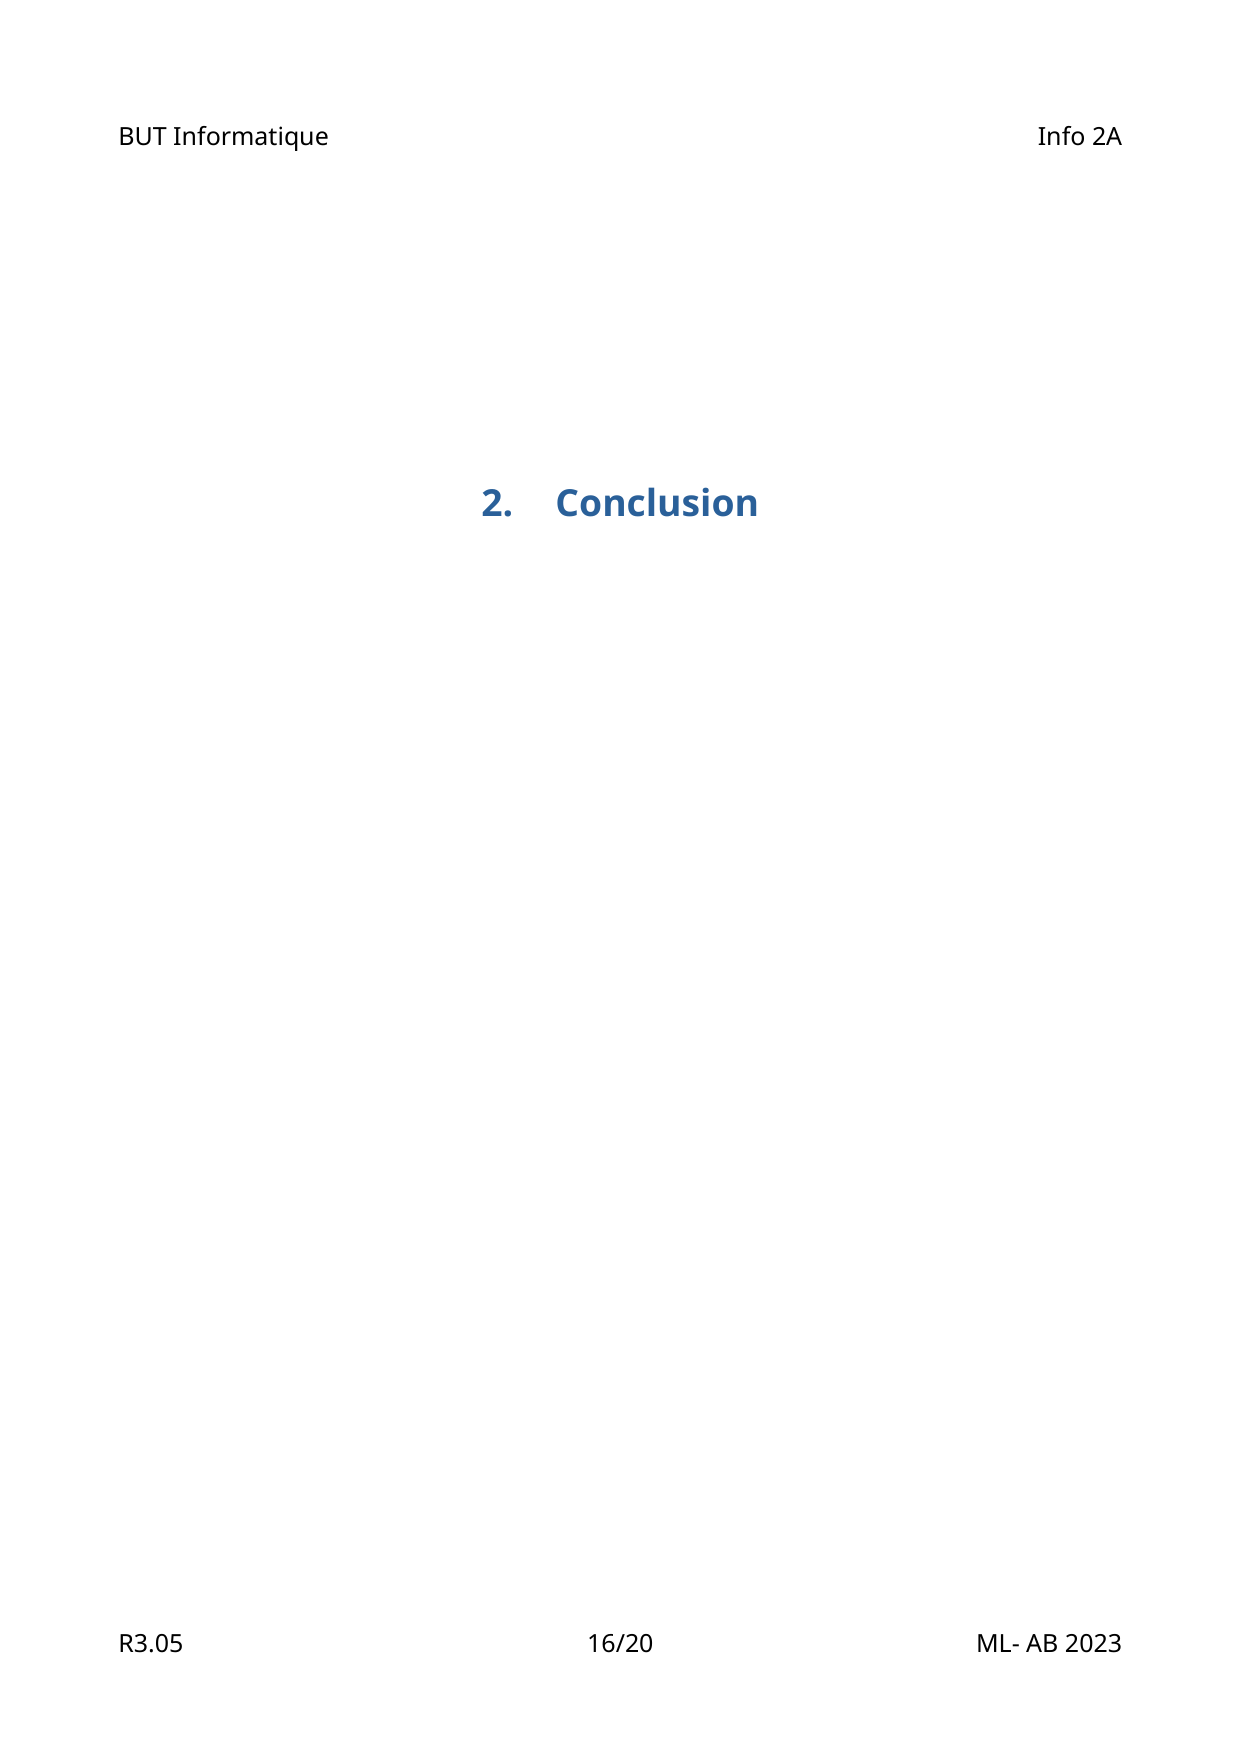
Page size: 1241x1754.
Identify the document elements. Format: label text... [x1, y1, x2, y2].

subtitle Conclusion [118, 477, 1122, 528]
